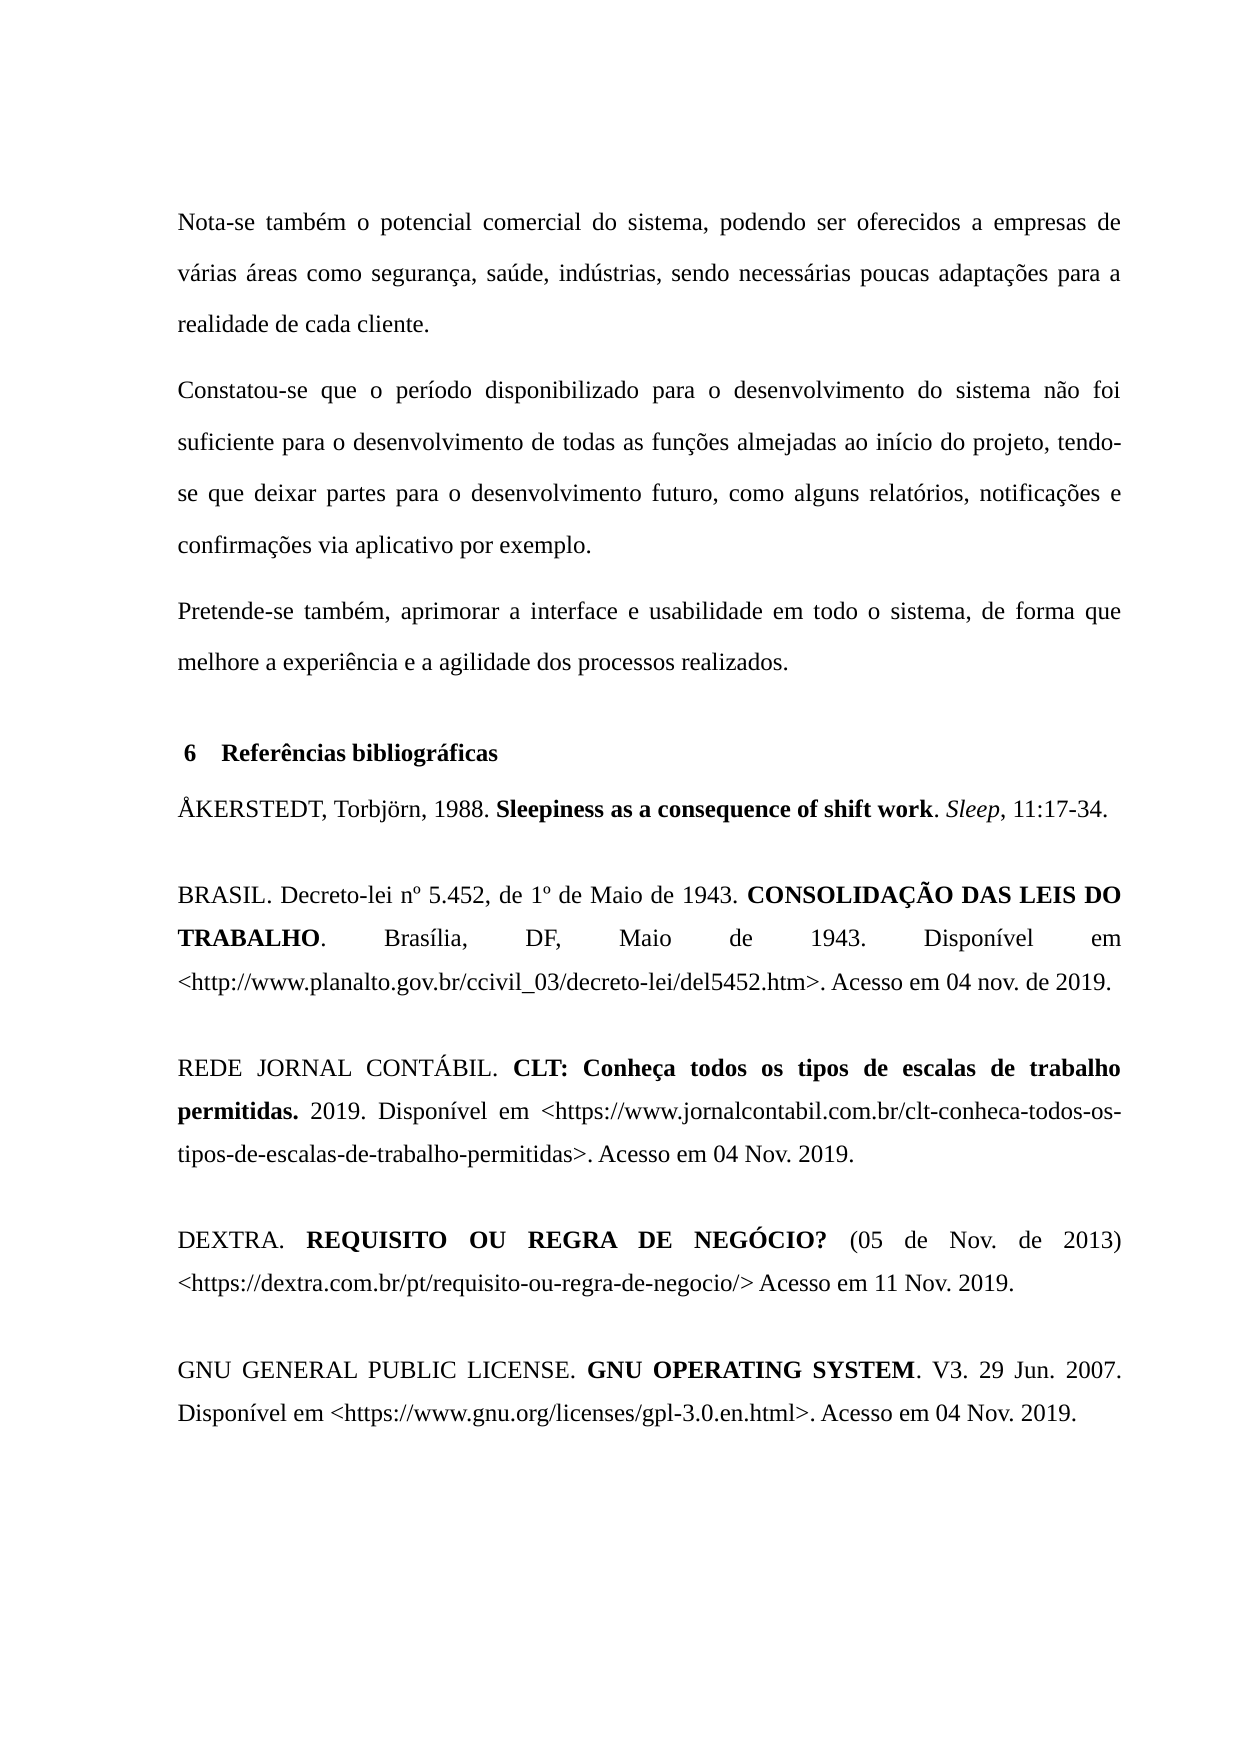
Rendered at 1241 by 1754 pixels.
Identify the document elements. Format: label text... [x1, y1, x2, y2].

text Pretende-se também, aprimorar a interface e usabilidade em todo o sistema, de forma que melhore a experiência e a agilidade dos processos realizados. [177, 596, 1122, 676]
text REDE JORNAL CONTÁBIL. CLT: Conheça todos os tipos de escalas de trabalho permitidas. 2019. Disponível em <https://www.jornalcontabil.com.br/clt-conheca-todos-os-tipos-de-escalas-de-trabalho-permitidas>. Acesso em 04 Nov. 2019. [177, 1053, 1122, 1168]
text Nota-se também o potencial comercial do sistema, podendo ser oferecidos a empresas de várias áreas como segurança, saúde, indústrias, sendo necessárias poucas adaptações para a realidade de cada cliente. [177, 207, 1122, 338]
text GNU GENERAL PUBLIC LICENSE. GNU OPERATING SYSTEM. V3. 29 Jun. 2007. Disponível em <https://www.gnu.org/licenses/gpl-3.0.en.html>. Acesso em 04 Nov. 2019. [177, 1355, 1122, 1427]
text DEXTRA. REQUISITO OU REGRA DE NEGÓCIO? (05 de Nov. de 2013) <https://dextra.com.br/pt/requisito-ou-regra-de-negocio/> Acesso em 11 Nov. 2019. [177, 1225, 1122, 1297]
text Constatou-se que o período disponibilizado para o desenvolvimento do sistema não foi suficiente para o desenvolvimento de todas as funções almejadas ao início do projeto, tendo-se que deixar partes para o desenvolvimento futuro, como alguns relatórios, notificações e confirmações via aplicativo por exemplo. [177, 376, 1122, 559]
text ÅKERSTEDT, Torbjörn, 1988. Sleepiness as a consequence of shift work. Sleep, 11:17-34. [177, 794, 1122, 823]
text BRASIL. Decreto-lei nº 5.452, de 1º de Maio de 1943. CONSOLIDAÇÃO DAS LEIS DO TRABALHO. Brasília, DF, Maio de 1943. Disponível em <http://www.planalto.gov.br/ccivil_03/decreto-lei/del5452.htm>. Acesso em 04 nov. de 2019. [177, 880, 1122, 995]
subtitle Referências bibliográficas [177, 738, 1122, 767]
